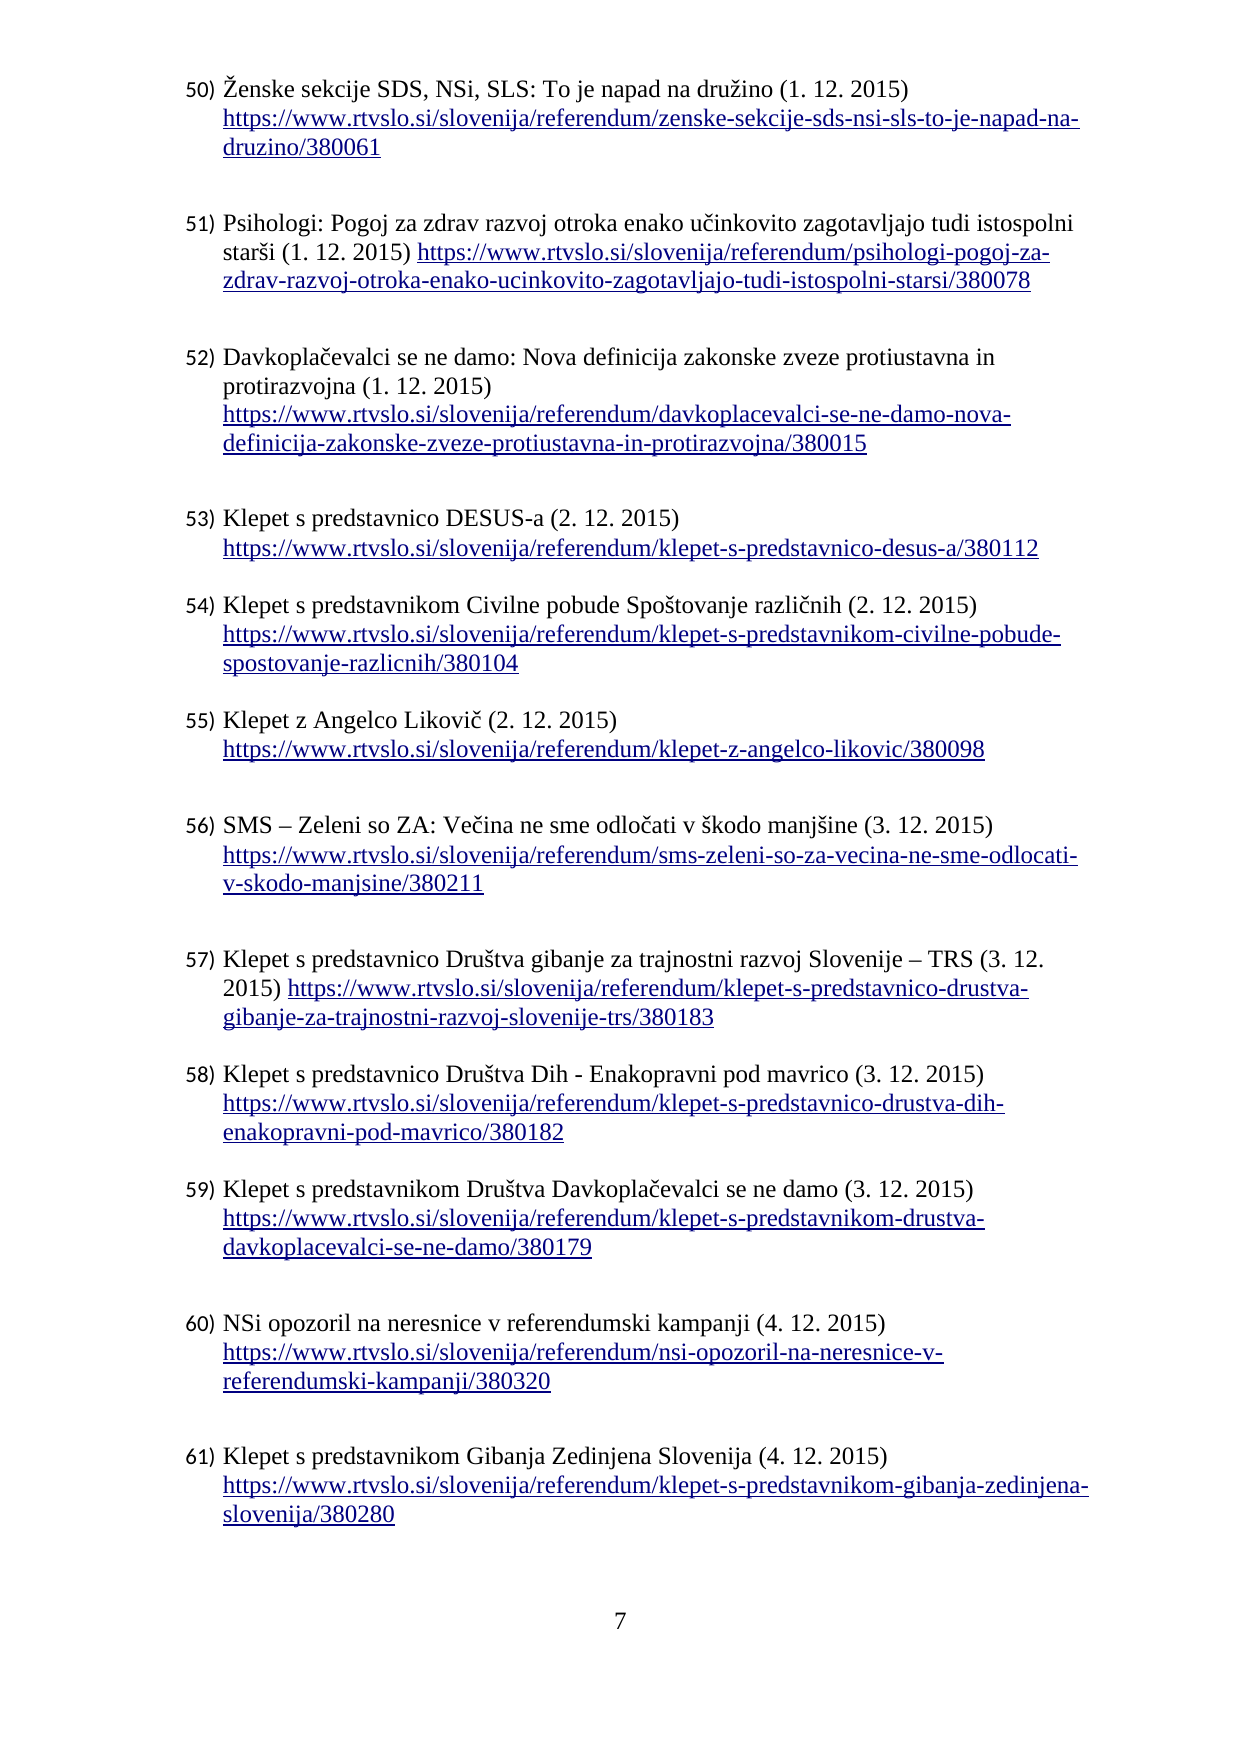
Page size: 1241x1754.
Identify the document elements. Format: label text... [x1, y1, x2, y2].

list Klepet s predstavnikom Društva Davkoplačevalci se ne damo (3. 12. 2015) https://www.rtvslo.si/slovenija/referendum/klepet-s-predstavnikom-drustva-davkoplacevalci-se-ne-damo/380179 [185, 1174, 1093, 1261]
list Klepet s predstavnico DESUS-a (2. 12. 2015) https://www.rtvslo.si/slovenija/referendum/klepet-s-predstavnico-desus-a/380112 [185, 503, 1093, 561]
list Klepet s predstavnikom Gibanja Zedinjena Slovenija (4. 12. 2015) https://www.rtvslo.si/slovenija/referendum/klepet-s-predstavnikom-gibanja-zedinjena-slovenija/380280 [185, 1441, 1093, 1528]
list Psihologi: Pogoj za zdrav razvoj otroka enako učinkovito zagotavljajo tudi istospolni starši (1. 12. 2015) https://www.rtvslo.si/slovenija/referendum/psihologi-pogoj-za-zdrav-razvoj-otroka-enako-ucinkovito-zagotavljajo-tudi-istospolni-starsi/380078 [185, 208, 1093, 294]
list Klepet z Angelco Likovič (2. 12. 2015) https://www.rtvslo.si/slovenija/referendum/klepet-z-angelco-likovic/380098 [185, 705, 1093, 763]
list Ženske sekcije SDS, NSi, SLS: To je napad na družino (1. 12. 2015) https://www.rtvslo.si/slovenija/referendum/zenske-sekcije-sds-nsi-sls-to-je-napad-na-druzino/380061 [185, 74, 1093, 160]
list Davkoplačevalci se ne damo: Nova definicija zakonske zveze protiustavna in protirazvojna (1. 12. 2015) https://www.rtvslo.si/slovenija/referendum/davkoplacevalci-se-ne-damo-nova-definicija-zakonske-zveze-protiustavna-in-protirazvojna/380015 [185, 342, 1093, 457]
list SMS – Zeleni so ZA: Večina ne sme odločati v škodo manjšine (3. 12. 2015) https://www.rtvslo.si/slovenija/referendum/sms-zeleni-so-za-vecina-ne-sme-odlocati-v-skodo-manjsine/380211 [185, 811, 1093, 897]
list Klepet s predstavnico Društva Dih - Enakopravni pod mavrico (3. 12. 2015) https://www.rtvslo.si/slovenija/referendum/klepet-s-predstavnico-drustva-dih-enakopravni-pod-mavrico/380182 [185, 1059, 1093, 1146]
list Klepet s predstavnico Društva gibanje za trajnostni razvoj Slovenije – TRS (3. 12. 2015) https://www.rtvslo.si/slovenija/referendum/klepet-s-predstavnico-drustva-gibanje-za-trajnostni-razvoj-slovenije-trs/380183 [185, 944, 1093, 1030]
list Klepet s predstavnikom Civilne pobude Spoštovanje različnih (2. 12. 2015) https://www.rtvslo.si/slovenija/referendum/klepet-s-predstavnikom-civilne-pobude-spostovanje-razlicnih/380104 [185, 590, 1093, 677]
list NSi opozoril na neresnice v referendumski kampanji (4. 12. 2015) https://www.rtvslo.si/slovenija/referendum/nsi-opozoril-na-neresnice-v-referendumski-kampanji/380320 [185, 1308, 1093, 1395]
